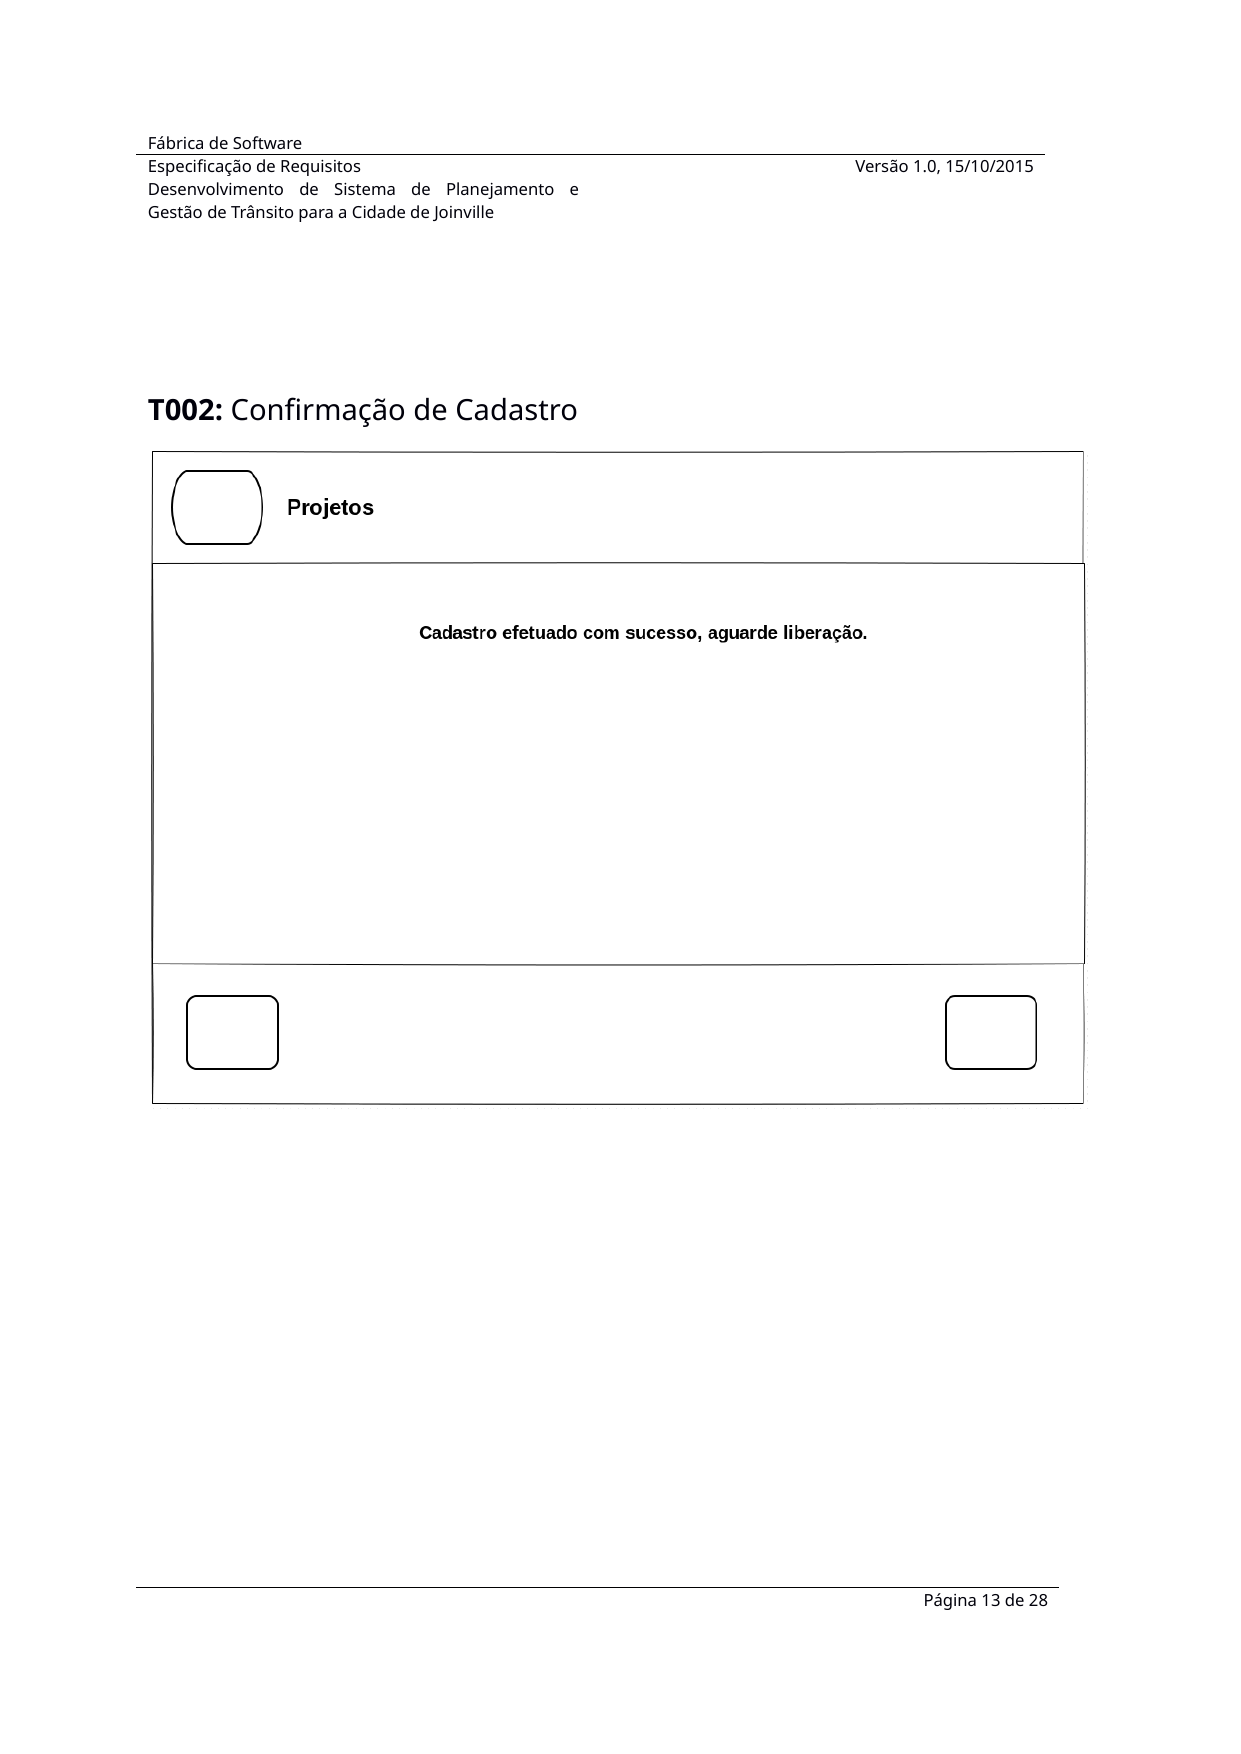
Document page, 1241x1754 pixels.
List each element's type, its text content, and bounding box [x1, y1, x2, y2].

picture [147, 449, 1093, 1109]
text T002: Confirmação de Cadastro [148, 389, 1093, 429]
